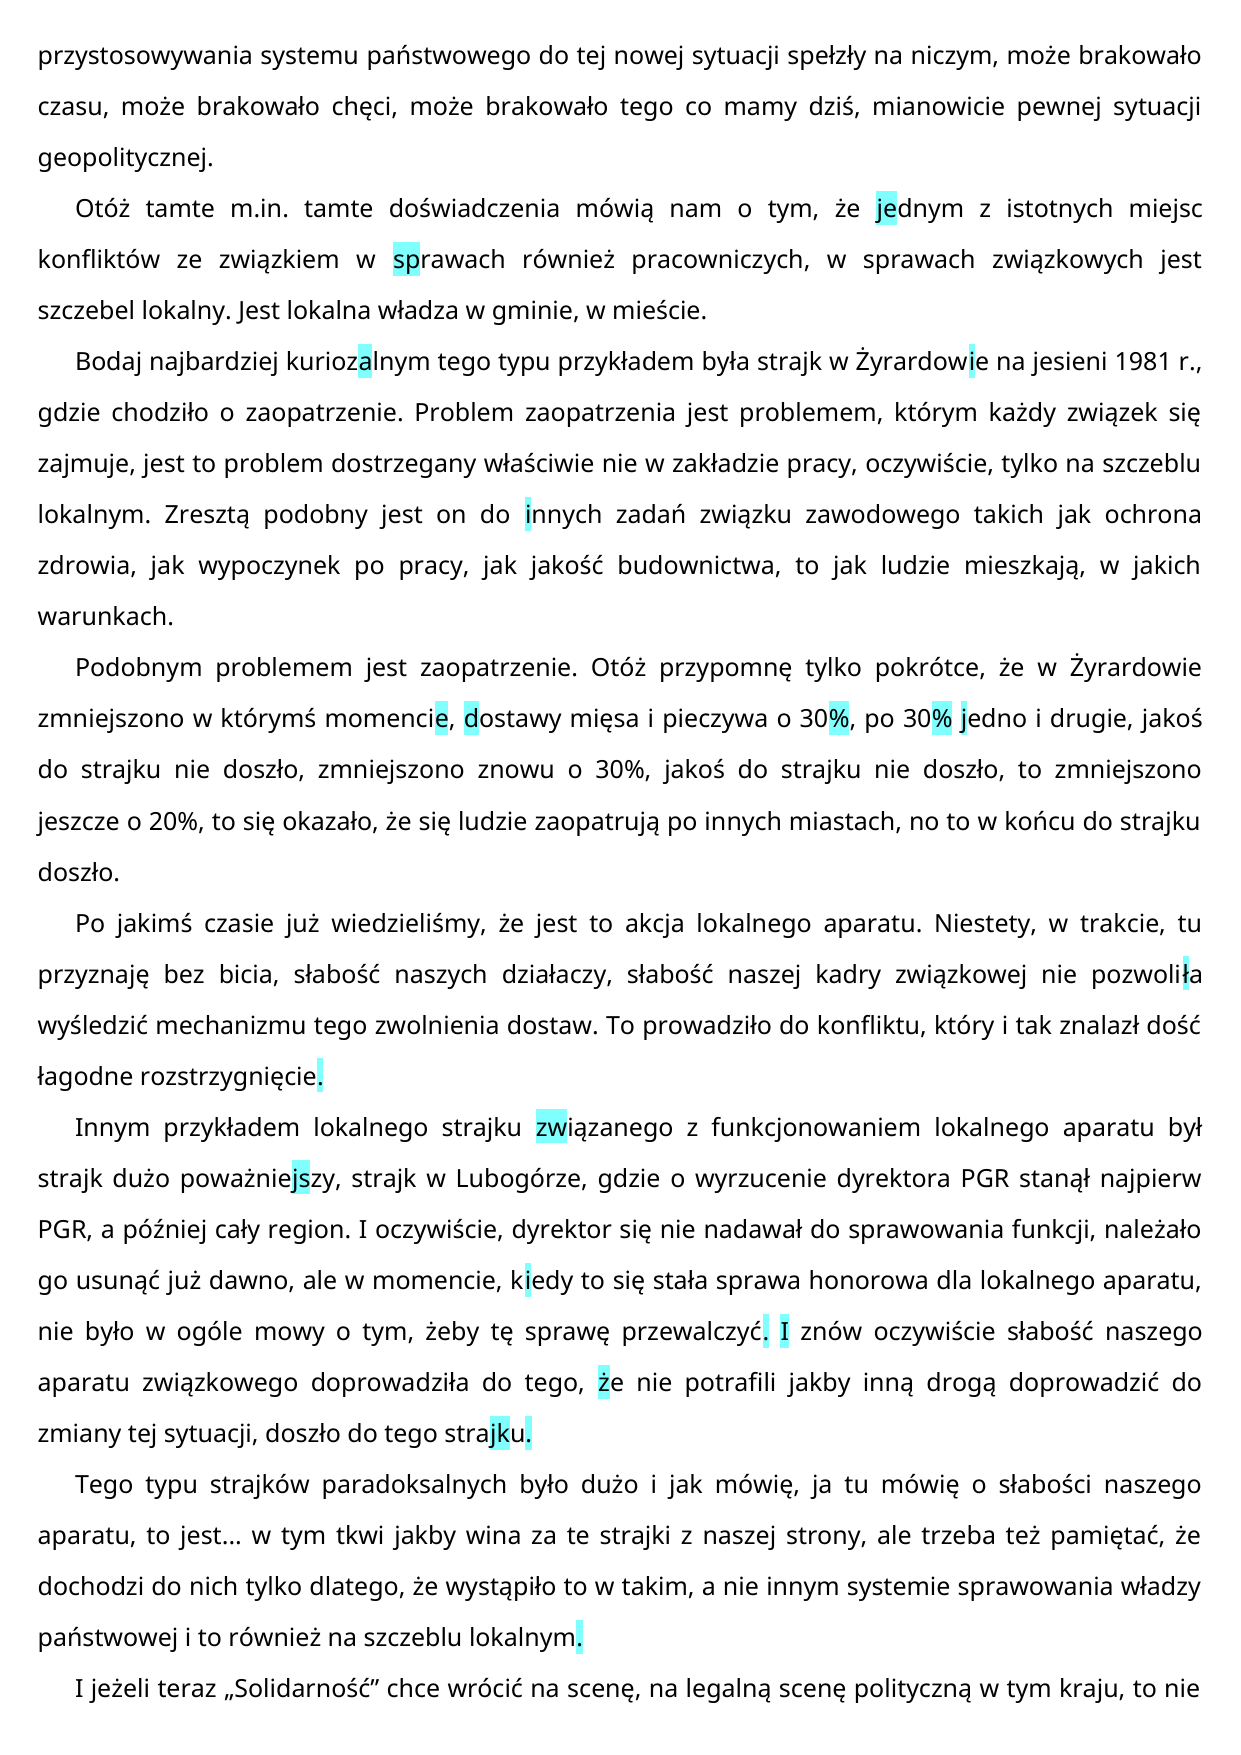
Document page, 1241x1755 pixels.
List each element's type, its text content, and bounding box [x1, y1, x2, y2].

text przystosowywania systemu państwowego do tej nowej sytuacji spełzły na niczym, może brakowało czasu, może brakowało chęci, może brakowało tego co mamy dziś, mianowicie pewnej sytuacji geopolitycznej. [37, 37, 1203, 174]
text Otóż tamte m.in. tamte doświadczenia mówią nam o tym, że jednym z istotnych miejsc konfliktów ze związkiem w sprawach również pracowniczych, w sprawach związkowych jest szczebel lokalny. Jest lokalna władza w gminie, w mieście. [37, 191, 1203, 327]
text Po jakimś czasie już wiedzieliśmy, że jest to akcja lokalnego aparatu. Niestety, w trakcie, tu przyznaję bez bicia, słabość naszych działaczy, słabość naszej kadry związkowej nie pozwoliła wyśledzić mechanizmu tego zwolnienia dostaw. To prowadziło do konfliktu, który i tak znalazł dość łagodne rozstrzygnięcie. [37, 905, 1203, 1092]
text Podobnym problemem jest zaopatrzenie. Otóż przypomnę tylko pokrótce, że w Żyrardowie zmniejszono w którymś momencie, dostawy mięsa i pieczywa o 30%, po 30% jedno i drugie, jakoś do strajku nie doszło, zmniejszono znowu o 30%, jakoś do strajku nie doszło, to zmniejszono jeszcze o 20%, to się okazało, że się ludzie zaopatrują po innych miastach, no to w końcu do strajku doszło. [37, 650, 1203, 888]
text I jeżeli teraz „Solidarność” chce wrócić na scenę, na legalną scenę polityczną w tym kraju, to nie [37, 1671, 1203, 1705]
text Tego typu strajków paradoksalnych było dużo i jak mówię, ja tu mówię o słabości naszego aparatu, to jest... w tym tkwi jakby wina za te strajki z naszej strony, ale trzeba też pamiętać, że dochodzi do nich tylko dlatego, że wystąpiło to w takim, a nie innym systemie sprawowania władzy państwowej i to również na szczeblu lokalnym. [37, 1467, 1203, 1654]
text Innym przykładem lokalnego strajku związanego z funkcjonowaniem lokalnego aparatu był strajk dużo poważniejszy, strajk w Lubogórze, gdzie o wyrzucenie dyrektora PGR stanął najpierw PGR, a później cały region. I oczywiście, dyrektor się nie nadawał do sprawowania funkcji, należało go usunąć już dawno, ale w momencie, kiedy to się stała sprawa honorowa dla lokalnego aparatu, nie było w ogóle mowy o tym, żeby tę sprawę przewalczyć. I znów oczywiście słabość naszego aparatu związkowego doprowadziła do tego, że nie potrafili jakby inną drogą doprowadzić do zmiany tej sytuacji, doszło do tego strajku. [37, 1109, 1203, 1450]
text Bodaj najbardziej kuriozalnym tego typu przykładem była strajk w Żyrardowie na jesieni 1981 r., gdzie chodziło o zaopatrzenie. Problem zaopatrzenia jest problemem, którym każdy związek się zajmuje, jest to problem dostrzegany właściwie nie w zakładzie pracy, oczywiście, tylko na szczeblu lokalnym. Zresztą podobny jest on do innych zadań związku zawodowego takich jak ochrona zdrowia, jak wypoczynek po pracy, jak jakość budownictwa, to jak ludzie mieszkają, w jakich warunkach. [37, 344, 1203, 633]
